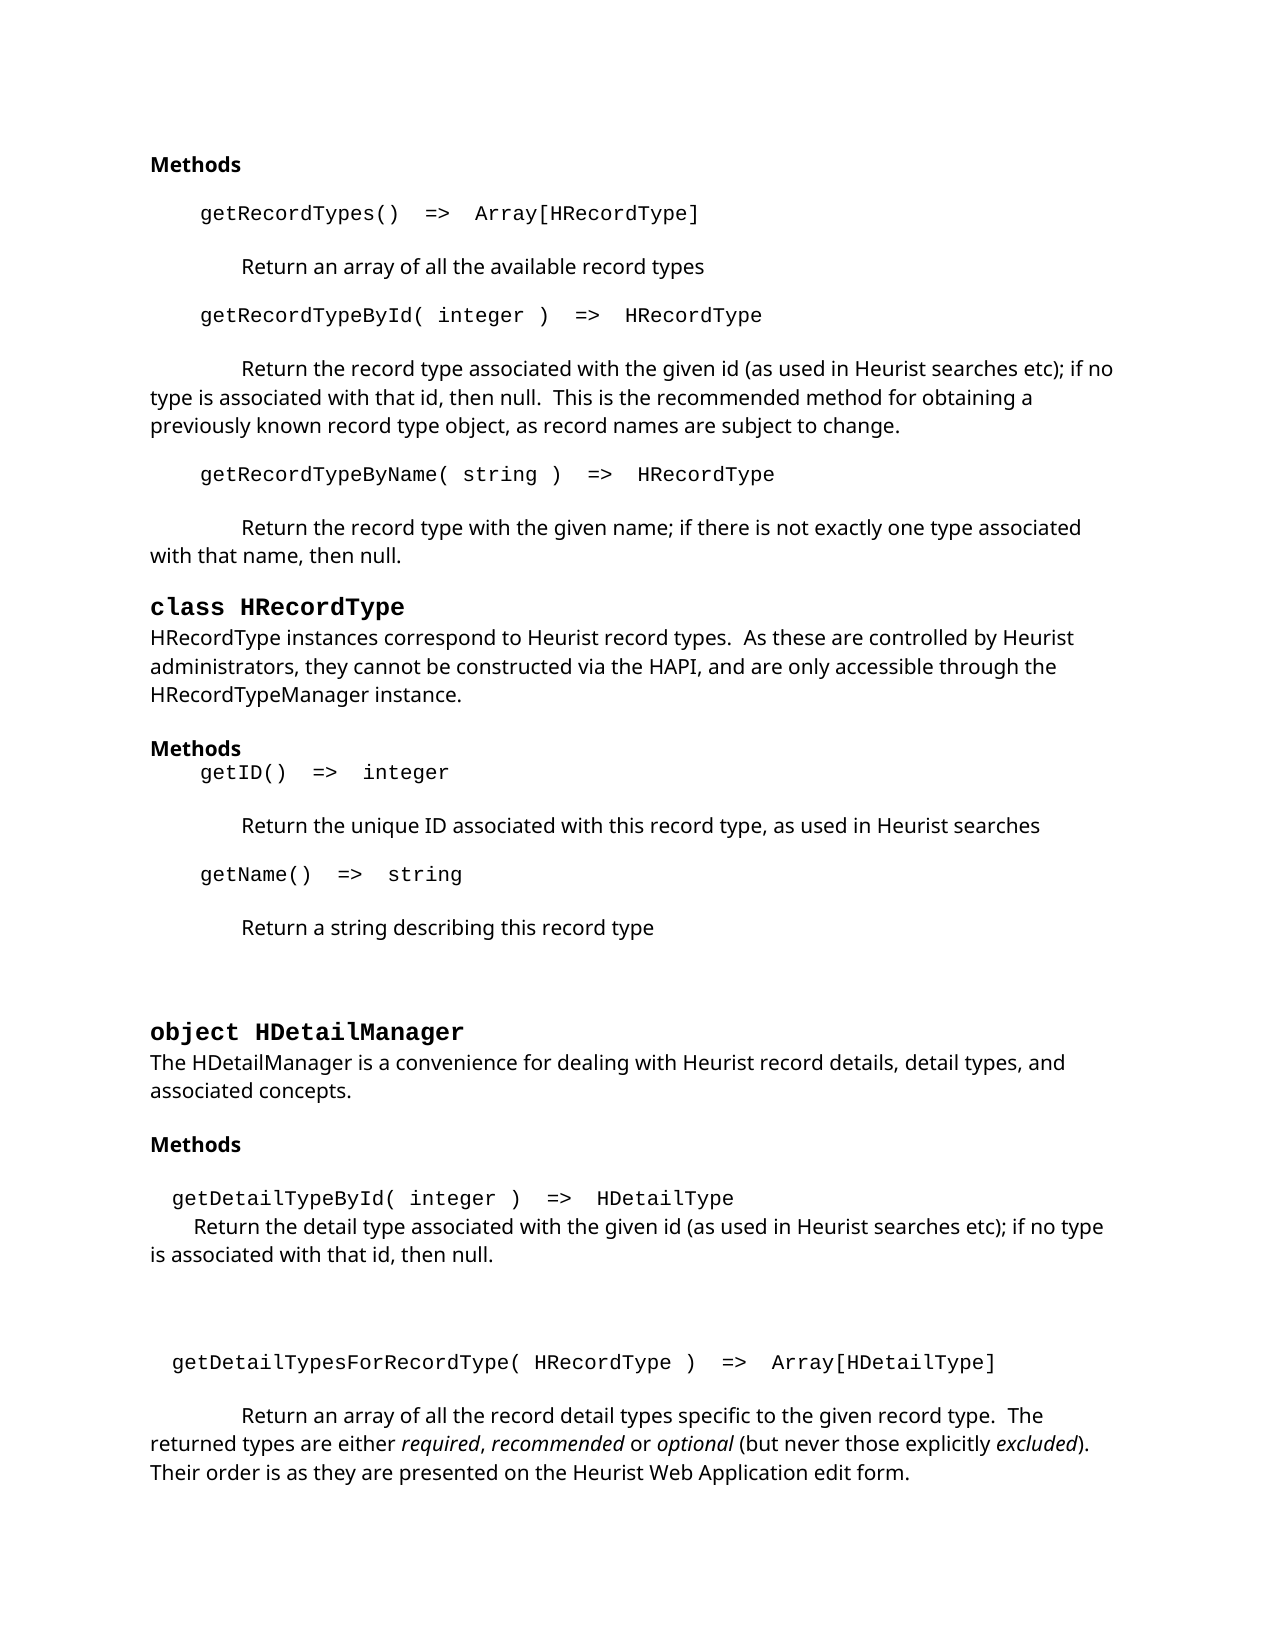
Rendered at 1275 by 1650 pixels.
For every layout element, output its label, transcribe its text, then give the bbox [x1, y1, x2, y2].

text getRecordTypeByName( string ) => HRecordType [150, 464, 1125, 488]
text getDetailTypesForRecordType( HRecordType ) => Array[HDetailType] [150, 1347, 1125, 1376]
text Methods [150, 734, 1125, 762]
text Return the unique ID associated with this record type, as used in Heurist searches [150, 811, 1125, 839]
text getName() => string [150, 864, 1125, 888]
text getDetailTypeById( integer ) => HDetailType [150, 1183, 1125, 1212]
text getID() => integer [150, 762, 1125, 786]
text Return a string describing this record type [150, 913, 1125, 941]
text Methods [150, 150, 1125, 178]
text Return the record type associated with the given id (as used in Heurist searches etc); if no type is associated with that id, then null. This is the recommended method for obtaining a previously known record type object, as record names are subject to change. [150, 354, 1125, 439]
text getRecordTypes() => Array[HRecordType] [150, 203, 1125, 227]
text Methods [150, 1130, 1125, 1158]
text HRecordType instances correspond to Heurist record types. As these are controlled by Heurist administrators, they cannot be constructed via the HAPI, and are only accessible through the HRecordTypeManager instance. [150, 623, 1125, 709]
text Return the detail type associated with the given id (as used in Heurist searches etc); if no type is associated with that id, then null. [150, 1212, 1125, 1269]
text Return an array of all the available record types [150, 252, 1125, 281]
text Return the record type with the given name; if there is not exactly one type associated with that name, then null. [150, 513, 1125, 570]
subtitle object HDetailManager [150, 1020, 1125, 1048]
text Return an array of all the record detail types specific to the given record type. The returned types are either required, recommended or optional (but never those explicitly excluded). Their order is as they are presented on the Heurist Web Application edit form. [150, 1401, 1125, 1486]
text getRecordTypeById( integer ) => HRecordType [150, 306, 1125, 329]
subtitle class HRecordType [150, 595, 1125, 623]
text The HDetailManager is a convenience for dealing with Heurist record details, detail types, and associated concepts. [150, 1048, 1125, 1105]
